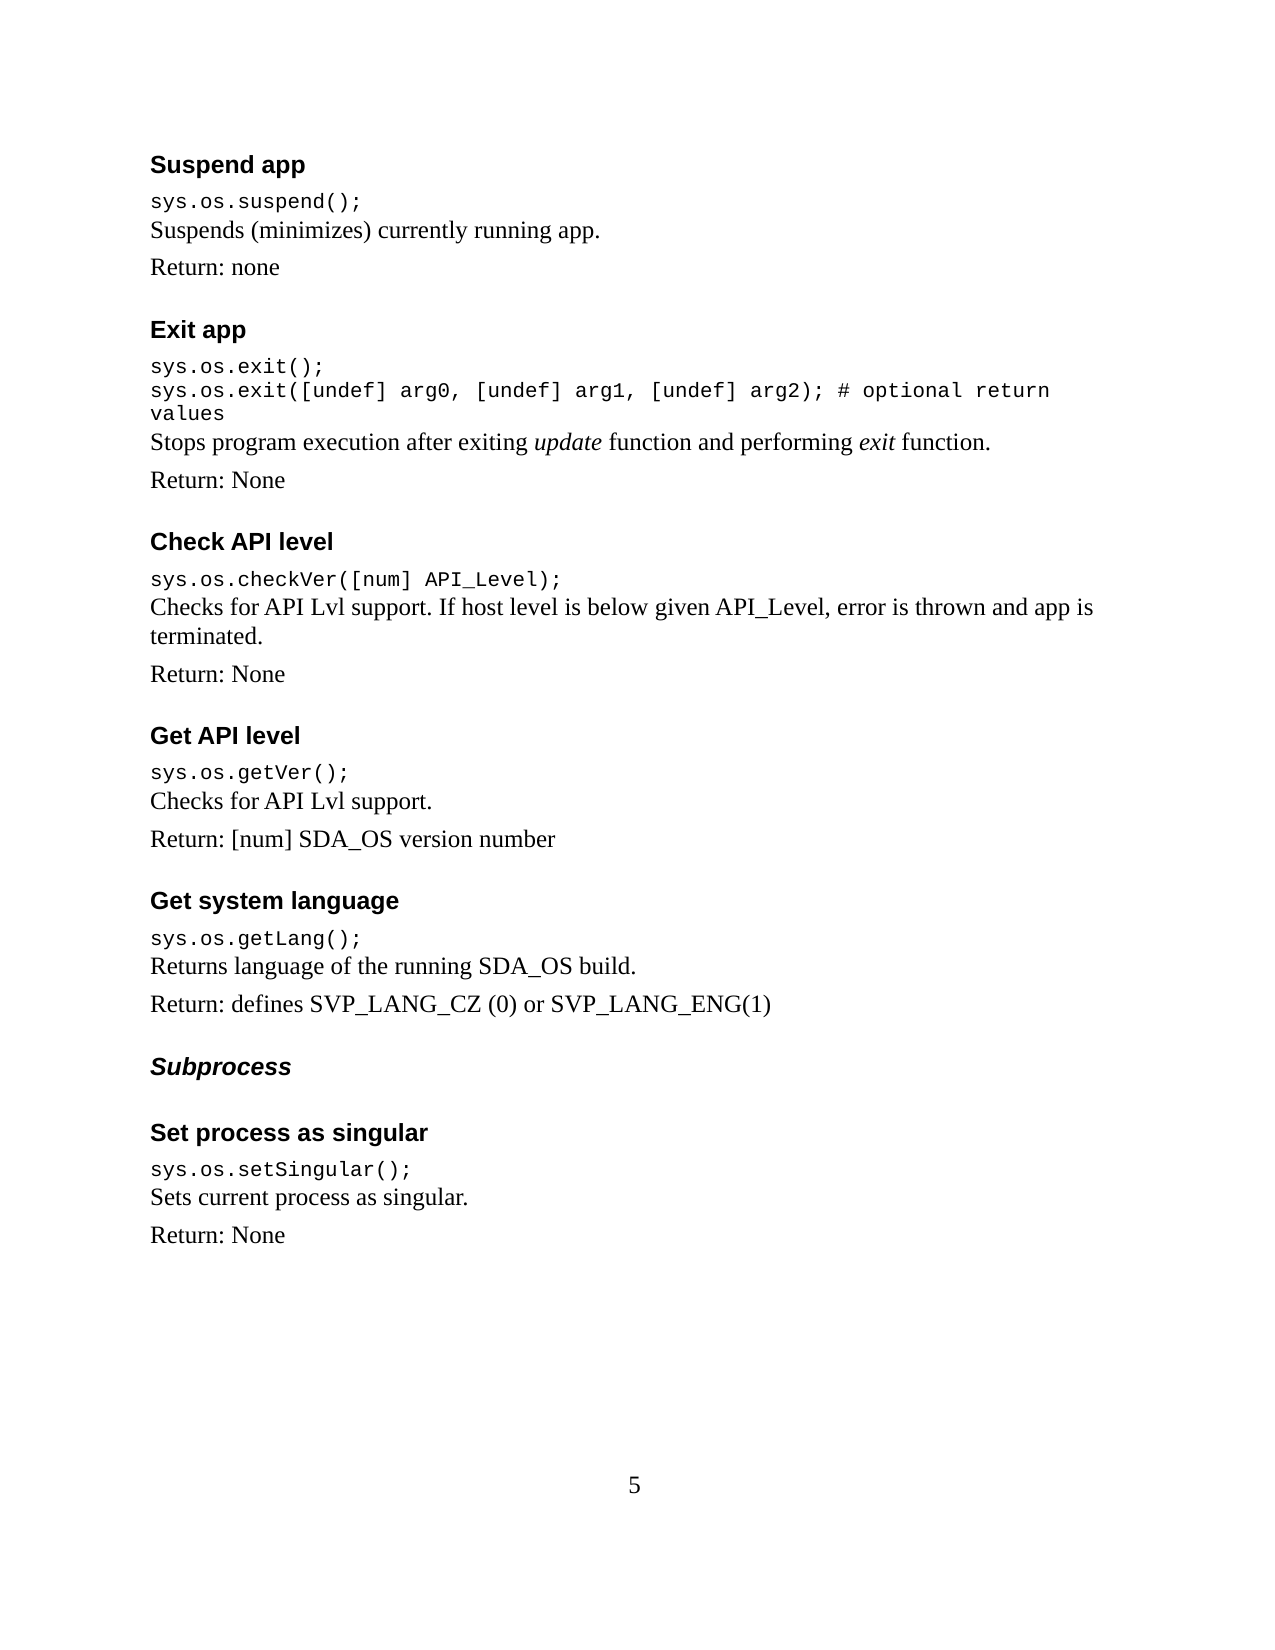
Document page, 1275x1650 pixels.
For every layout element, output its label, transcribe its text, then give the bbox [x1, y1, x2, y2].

text Stops program execution after exiting update function and performing exit function. [150, 427, 1125, 456]
text Returns language of the running SDA_OS build. [150, 951, 1125, 980]
subtitle Set process as singular [150, 1118, 1125, 1146]
text Return: none [150, 252, 1125, 281]
text Checks for API Lvl support. If host level is below given API_Level, error is thrown and app is terminated. [150, 592, 1125, 650]
text Return: None [150, 1220, 1125, 1249]
subtitle Get system language [150, 886, 1125, 915]
text sys.os.getLang(); [150, 927, 1125, 951]
text sys.os.exit(); [150, 356, 1125, 380]
subtitle Exit app [150, 315, 1125, 344]
text Return: None [150, 465, 1125, 493]
subtitle Subprocess [150, 1052, 1125, 1080]
text Checks for API Lvl support. [150, 786, 1125, 815]
text sys.os.exit([undef] arg0, [undef] arg1, [undef] arg2); # optional return values [150, 380, 1125, 427]
text sys.os.suspend(); [150, 191, 1125, 215]
text Return: None [150, 659, 1125, 687]
text Sets current process as singular. [150, 1182, 1125, 1211]
text sys.os.setSingular(); [150, 1159, 1125, 1182]
text Return: [num] SDA_OS version number [150, 824, 1125, 852]
subtitle Check API level [150, 527, 1125, 556]
text Return: defines SVP_LANG_CZ (0) or SVP_LANG_ENG(1) [150, 989, 1125, 1018]
text sys.os.getVer(); [150, 762, 1125, 786]
subtitle Get API level [150, 721, 1125, 750]
subtitle Suspend app [150, 150, 1125, 178]
text Suspends (minimizes) currently running app. [150, 215, 1125, 243]
text sys.os.checkVer([num] API_Level); [150, 568, 1125, 592]
